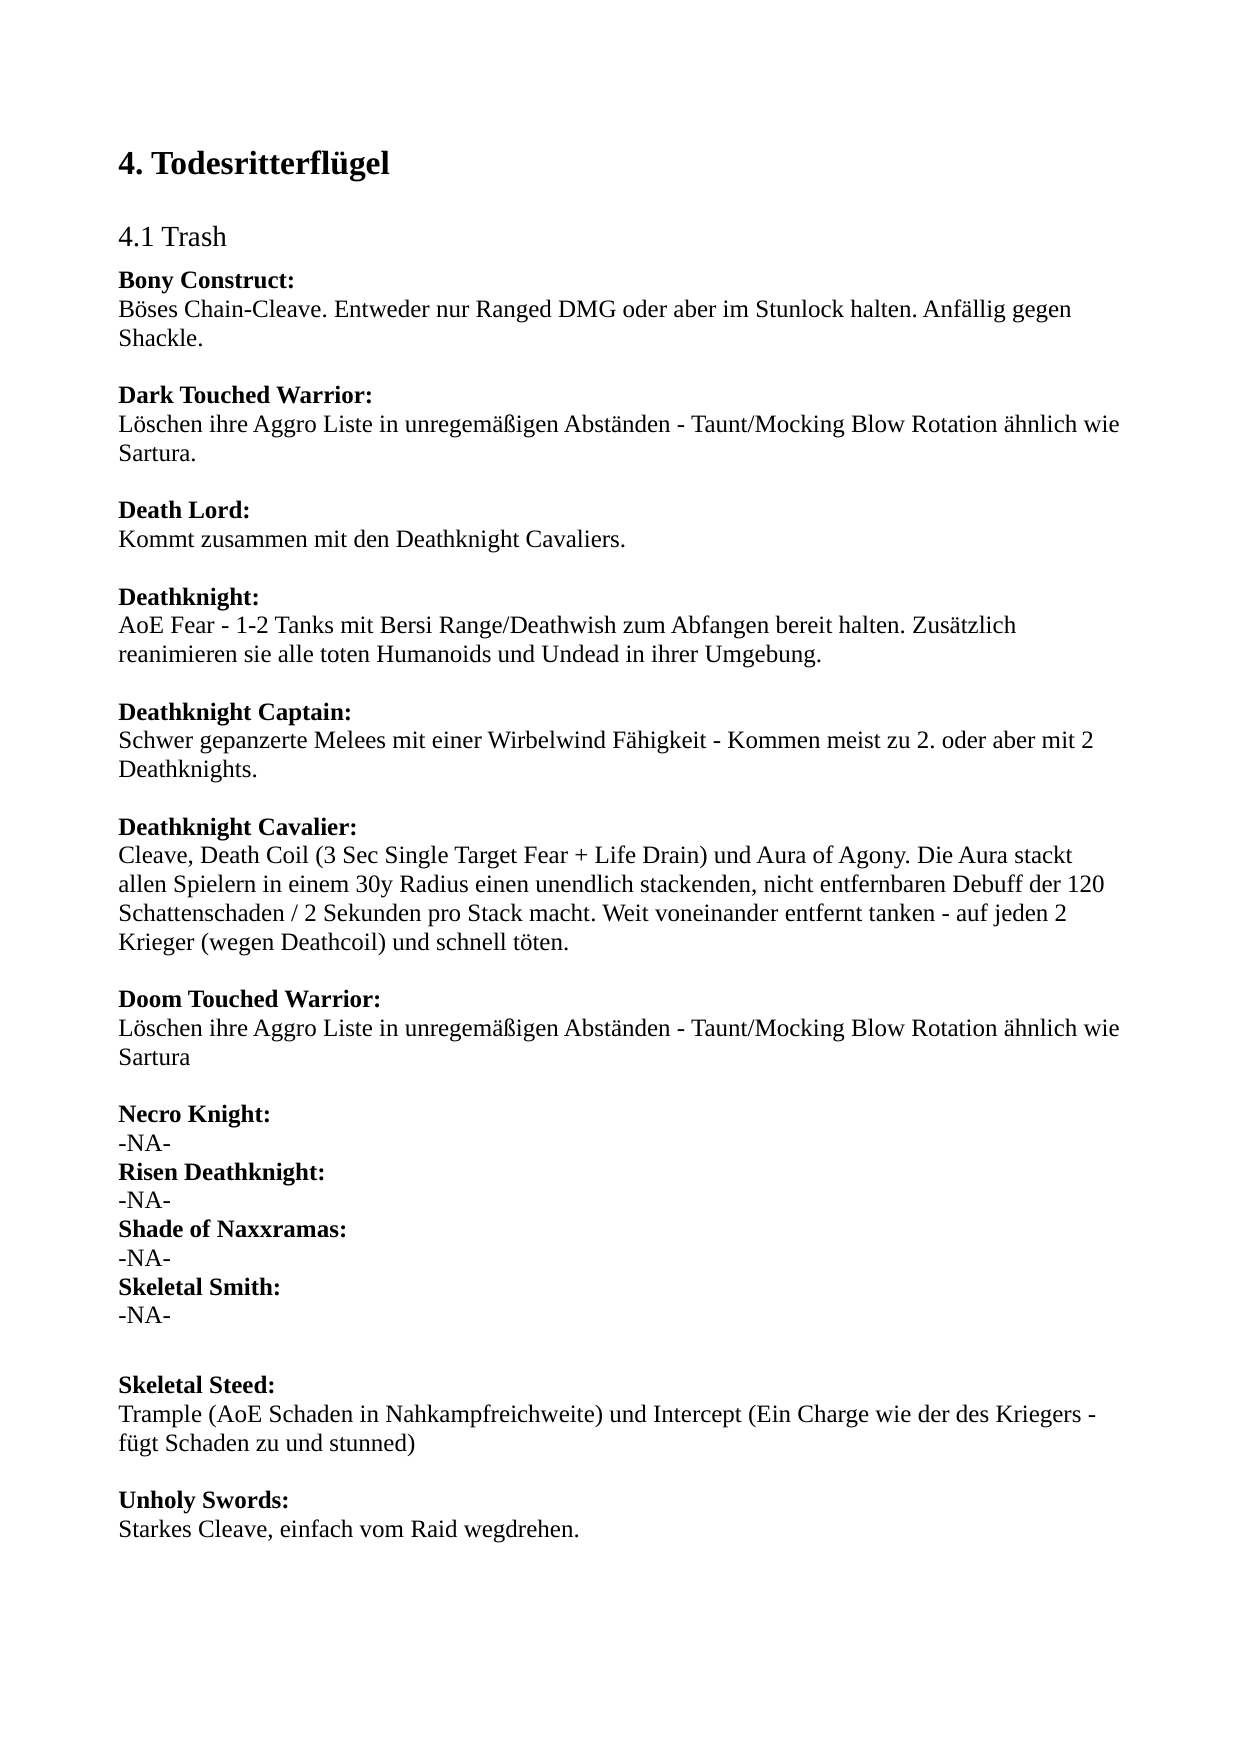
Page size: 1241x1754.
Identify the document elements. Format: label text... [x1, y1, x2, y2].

text Bony Construct: Böses Chain-Cleave. Entweder nur Ranged DMG oder aber im Stunlock halten. Anfällig gegen Shackle. Dark Touched Warrior: Löschen ihre Aggro Liste in unregemäßigen Abständen - Taunt/Mocking Blow Rotation ähnlich wie Sartura. Death Lord: Kommt zusammen mit den Deathknight Cavaliers. Deathknight: AoE Fear - 1-2 Tanks mit Bersi Range/Deathwish zum Abfangen bereit halten. Zusätzlich reanimieren sie alle toten Humanoids und Undead in ihrer Umgebung. Deathknight Captain: Schwer gepanzerte Melees mit einer Wirbelwind Fähigkeit - Kommen meist zu 2. oder aber mit 2 Deathknights. Deathknight Cavalier: Cleave, Death Coil (3 Sec Single Target Fear + Life Drain) und Aura of Agony. Die Aura stackt allen Spielern in einem 30y Radius einen unendlich stackenden, nicht entfernbaren Debuff der 120 Schattenschaden / 2 Sekunden pro Stack macht. Weit voneinander entfernt tanken - auf jeden 2 Krieger (wegen Deathcoil) und schnell töten. Doom Touched Warrior: Löschen ihre Aggro Liste in unregemäßigen Abständen - Taunt/Mocking Blow Rotation ähnlich wie Sartura Necro Knight: -NA- Risen Deathknight: -NA- Shade of Naxxramas: -NA- Skeletal Smith: -NA- [118, 265, 1122, 1329]
text Skeletal Steed: Trample (AoE Schaden in Nahkampfreichweite) und Intercept (Ein Charge wie der des Kriegers - fügt Schaden zu und stunned) Unholy Swords: Starkes Cleave, einfach vom Raid wegdrehen. [118, 1342, 1122, 1543]
subtitle 4. Todesritterflügel [118, 143, 1122, 182]
subtitle 4.1 Trash [118, 219, 1122, 253]
